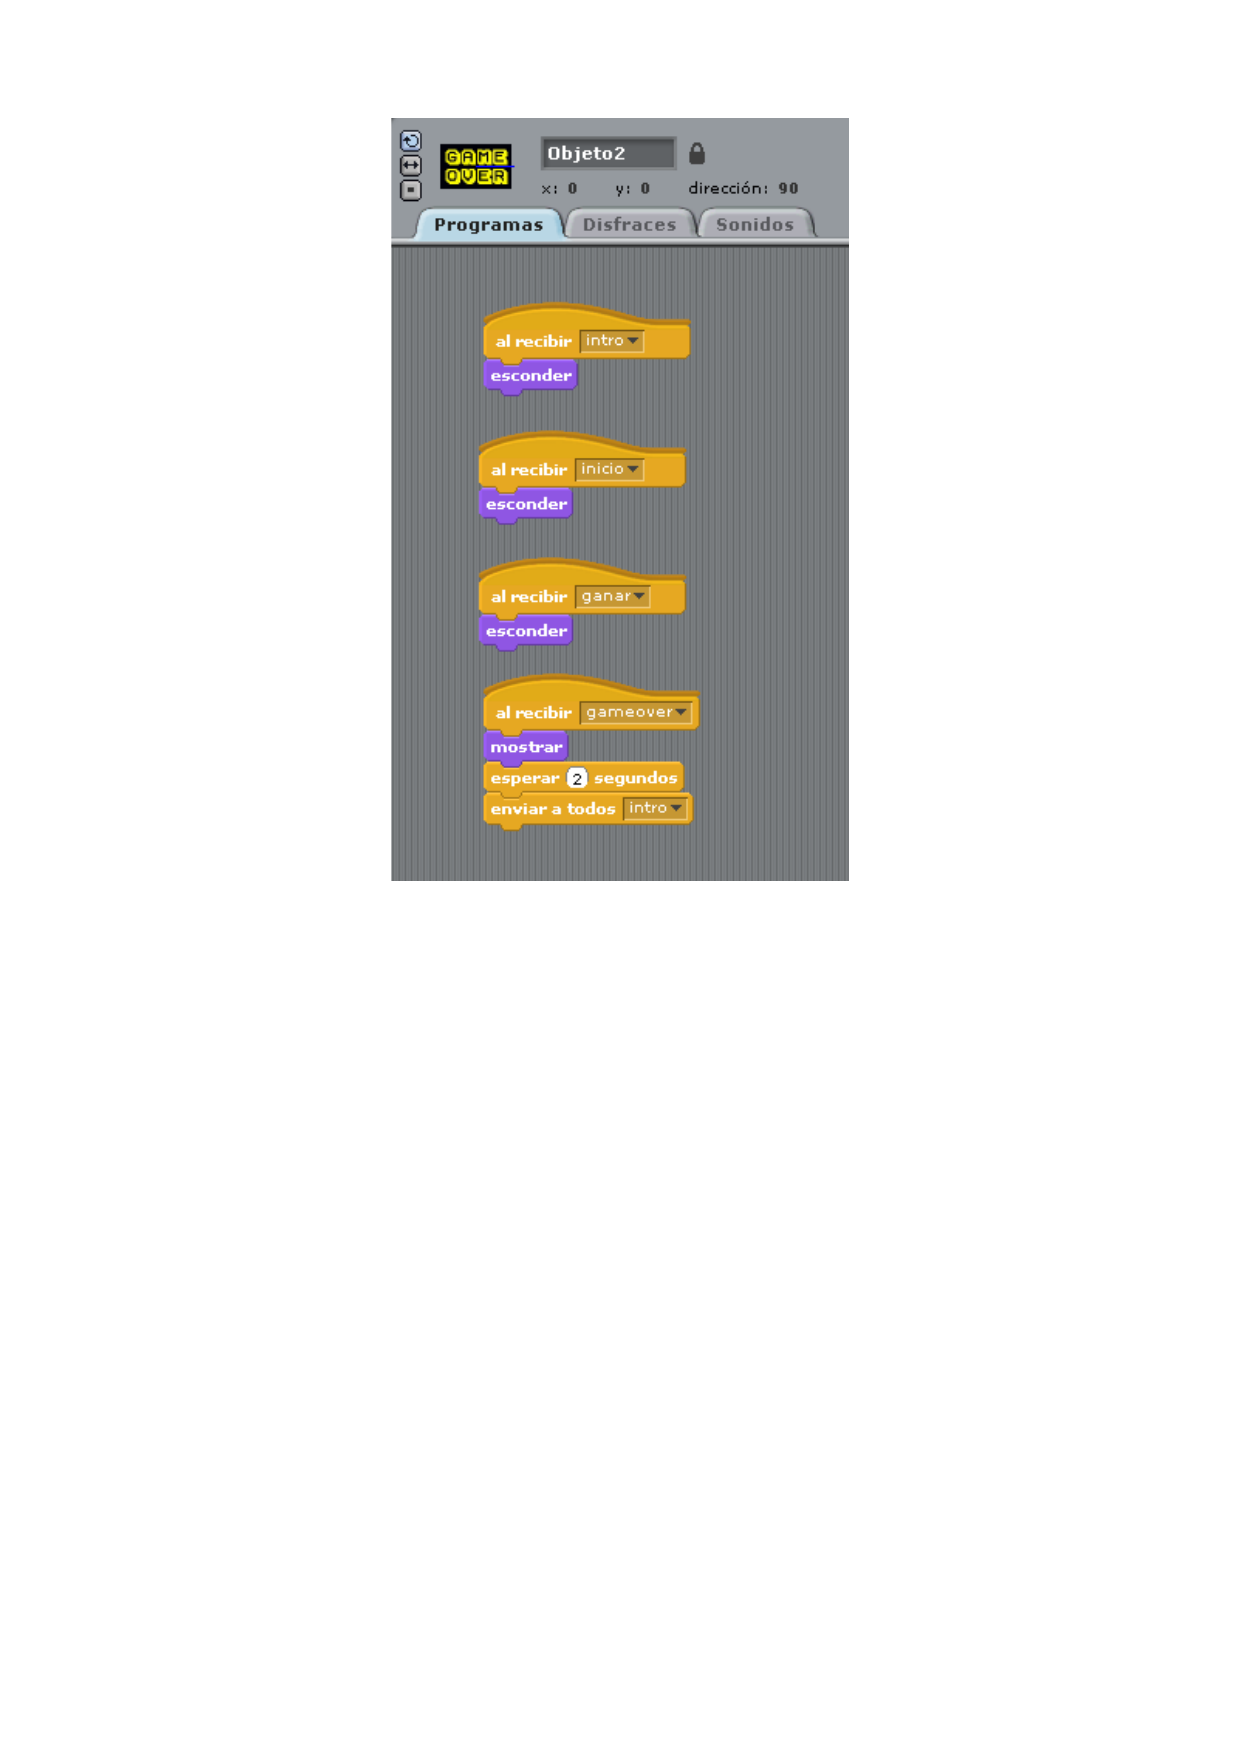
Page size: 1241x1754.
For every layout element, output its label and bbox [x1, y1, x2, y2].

picture [391, 118, 849, 881]
